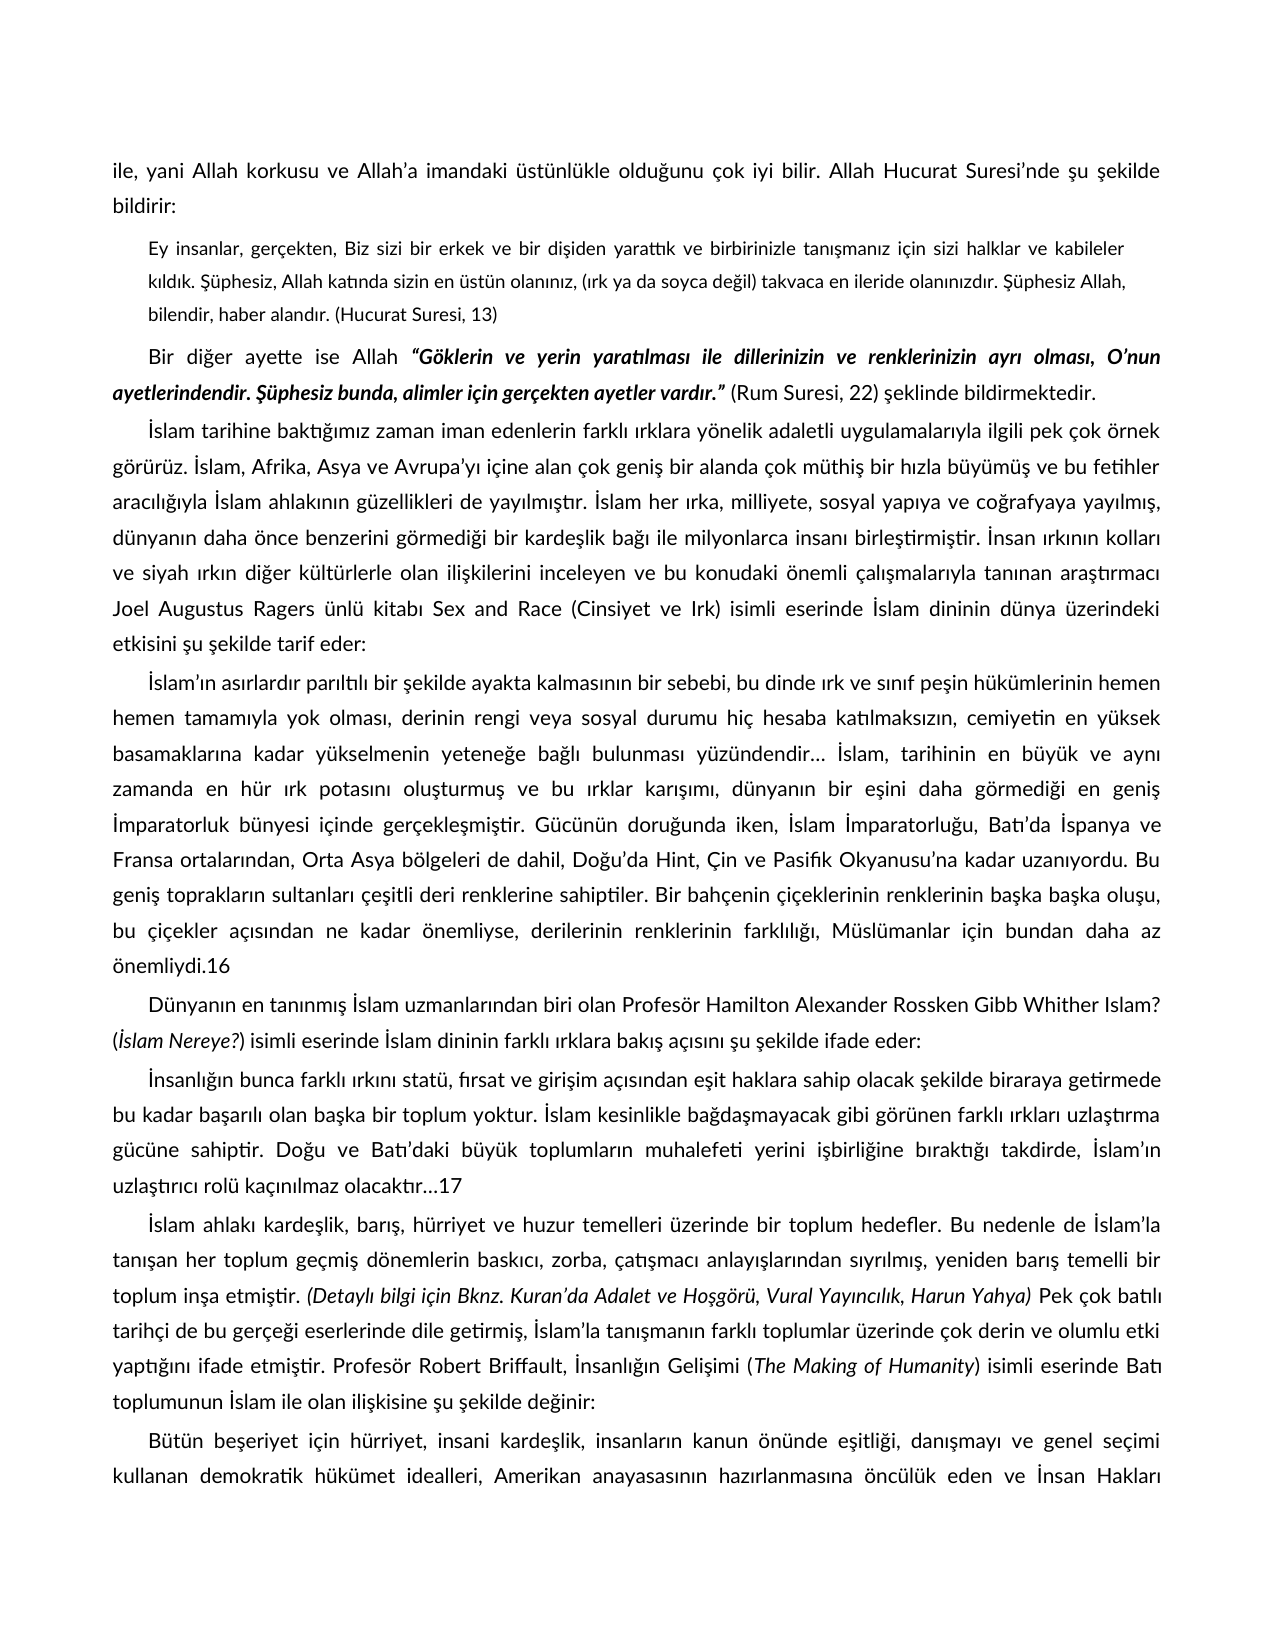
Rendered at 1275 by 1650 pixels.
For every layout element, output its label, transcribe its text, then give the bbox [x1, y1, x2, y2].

text Bir diğer ayette ise Allah “Göklerin ve yerin yaratılması ile dillerinizin ve renklerinizin ayrı olması, O’nun ayetlerindendir. Şüphesiz bunda, alimler için gerçekten ayetler vardır.” (Rum Suresi, 22) şeklinde bildirmektedir. [112, 336, 1162, 407]
text Dünyanın en tanınmış İslam uzmanlarından biri olan Profesör Hamilton Alexander Rossken Gibb Whither Islam? (İslam Nereye?) isimli eserinde İslam dininin farklı ırklara bakış açısını şu şekilde ifade eder: [112, 984, 1162, 1055]
text ile, yani Allah korkusu ve Allah’a imandaki üstünlükle olduğunu çok iyi bilir. Allah Hucurat Suresi’nde şu şekilde bildirir: [112, 150, 1162, 221]
text İslam ahlakı kardeşlik, barış, hürriyet ve huzur temelleri üzerinde bir toplum hedefler. Bu nedenle de İslam’la tanışan her toplum geçmiş dönemlerin baskıcı, zorba, çatışmacı anlayışlarından sıyrılmış, yeniden barış temelli bir toplum inşa etmiştir. (Detaylı bilgi için Bknz. Kuran’da Adalet ve Hoşgörü, Vural Yayıncılık, Harun Yahya) Pek çok batılı tarihçi de bu gerçeği eserlerinde dile getirmiş, İslam’la tanışmanın farklı toplumlar üzerinde çok derin ve olumlu etki yaptığını ifade etmiştir. Profesör Robert Briffault, İnsanlığın Gelişimi (The Making of Humanity) isimli eserinde Batı toplumunun İslam ile olan ilişkisine şu şekilde değinir: [112, 1204, 1162, 1416]
text Bütün beşeriyet için hürriyet, insani kardeşlik, insanların kanun önünde eşitliği, danışmayı ve genel seçimi kullanan demokratik hükümet idealleri, Amerikan anayasasının hazırlanmasına öncülük eden ve İnsan Hakları [112, 1420, 1162, 1491]
text İslam’ın asırlardır parıltılı bir şekilde ayakta kalmasının bir sebebi, bu dinde ırk ve sınıf peşin hükümlerinin hemen hemen tamamıyla yok olması, derinin rengi veya sosyal durumu hiç hesaba katılmaksızın, cemiyetin en yüksek basamaklarına kadar yükselmenin yeteneğe bağlı bulunması yüzündendir… İslam, tarihinin en büyük ve aynı zamanda en hür ırk potasını oluşturmuş ve bu ırklar karışımı, dünyanın bir eşini daha görmediği en geniş İmparatorluk bünyesi içinde gerçekleşmiştir. Gücünün doruğunda iken, İslam İmparatorluğu, Batı’da İspanya ve Fransa ortalarından, Orta Asya bölgeleri de dahil, Doğu’da Hint, Çin ve Pasifik Okyanusu’na kadar uzanıyordu. Bu geniş toprakların sultanları çeşitli deri renklerine sahiptiler. Bir bahçenin çiçeklerinin renklerinin başka başka oluşu, bu çiçekler açısından ne kadar önemliyse, derilerinin renklerinin farklılığı, Müslümanlar için bundan daha az önemliydi.16 [112, 662, 1162, 981]
text İslam tarihine baktığımız zaman iman edenlerin farklı ırklara yönelik adaletli uygulamalarıyla ilgili pek çok örnek görürüz. İslam, Afrika, Asya ve Avrupa’yı içine alan çok geniş bir alanda çok müthiş bir hızla büyümüş ve bu fetihler aracılığıyla İslam ahlakının güzellikleri de yayılmıştır. İslam her ırka, milliyete, sosyal yapıya ve coğrafyaya yayılmış, dünyanın daha önce benzerini görmediği bir kardeşlik bağı ile milyonlarca insanı birleştirmiştir. İnsan ırkının kolları ve siyah ırkın diğer kültürlerle olan ilişkilerini inceleyen ve bu konudaki önemli çalışmalarıyla tanınan araştırmacı Joel Augustus Ragers ünlü kitabı Sex and Race (Cinsiyet ve Irk) isimli eserinde İslam dininin dünya üzerindeki etkisini şu şekilde tarif eder: [112, 411, 1162, 658]
text Ey insanlar, gerçekten, Biz sizi bir erkek ve bir dişiden yarattık ve birbirinizle tanışmanız için sizi halklar ve kabileler kıldık. Şüphesiz, Allah katında sizin en üstün olanınız, (ırk ya da soyca değil) takvaca en ileride olanınızdır. Şüphesiz Allah, bilendir, haber alandır. (Hucurat Suresi, 13) [148, 228, 1127, 328]
text İnsanlığın bunca farklı ırkını statü, fırsat ve girişim açısından eşit haklara sahip olacak şekilde biraraya getirmede bu kadar başarılı olan başka bir toplum yoktur. İslam kesinlikle bağdaşmayacak gibi görünen farklı ırkları uzlaştırma gücüne sahiptir. Doğu ve Batı’daki büyük toplumların muhalefeti yerini işbirliğine bıraktığı takdirde, İslam’ın uzlaştırıcı rolü kaçınılmaz olacaktır…17 [112, 1059, 1162, 1200]
